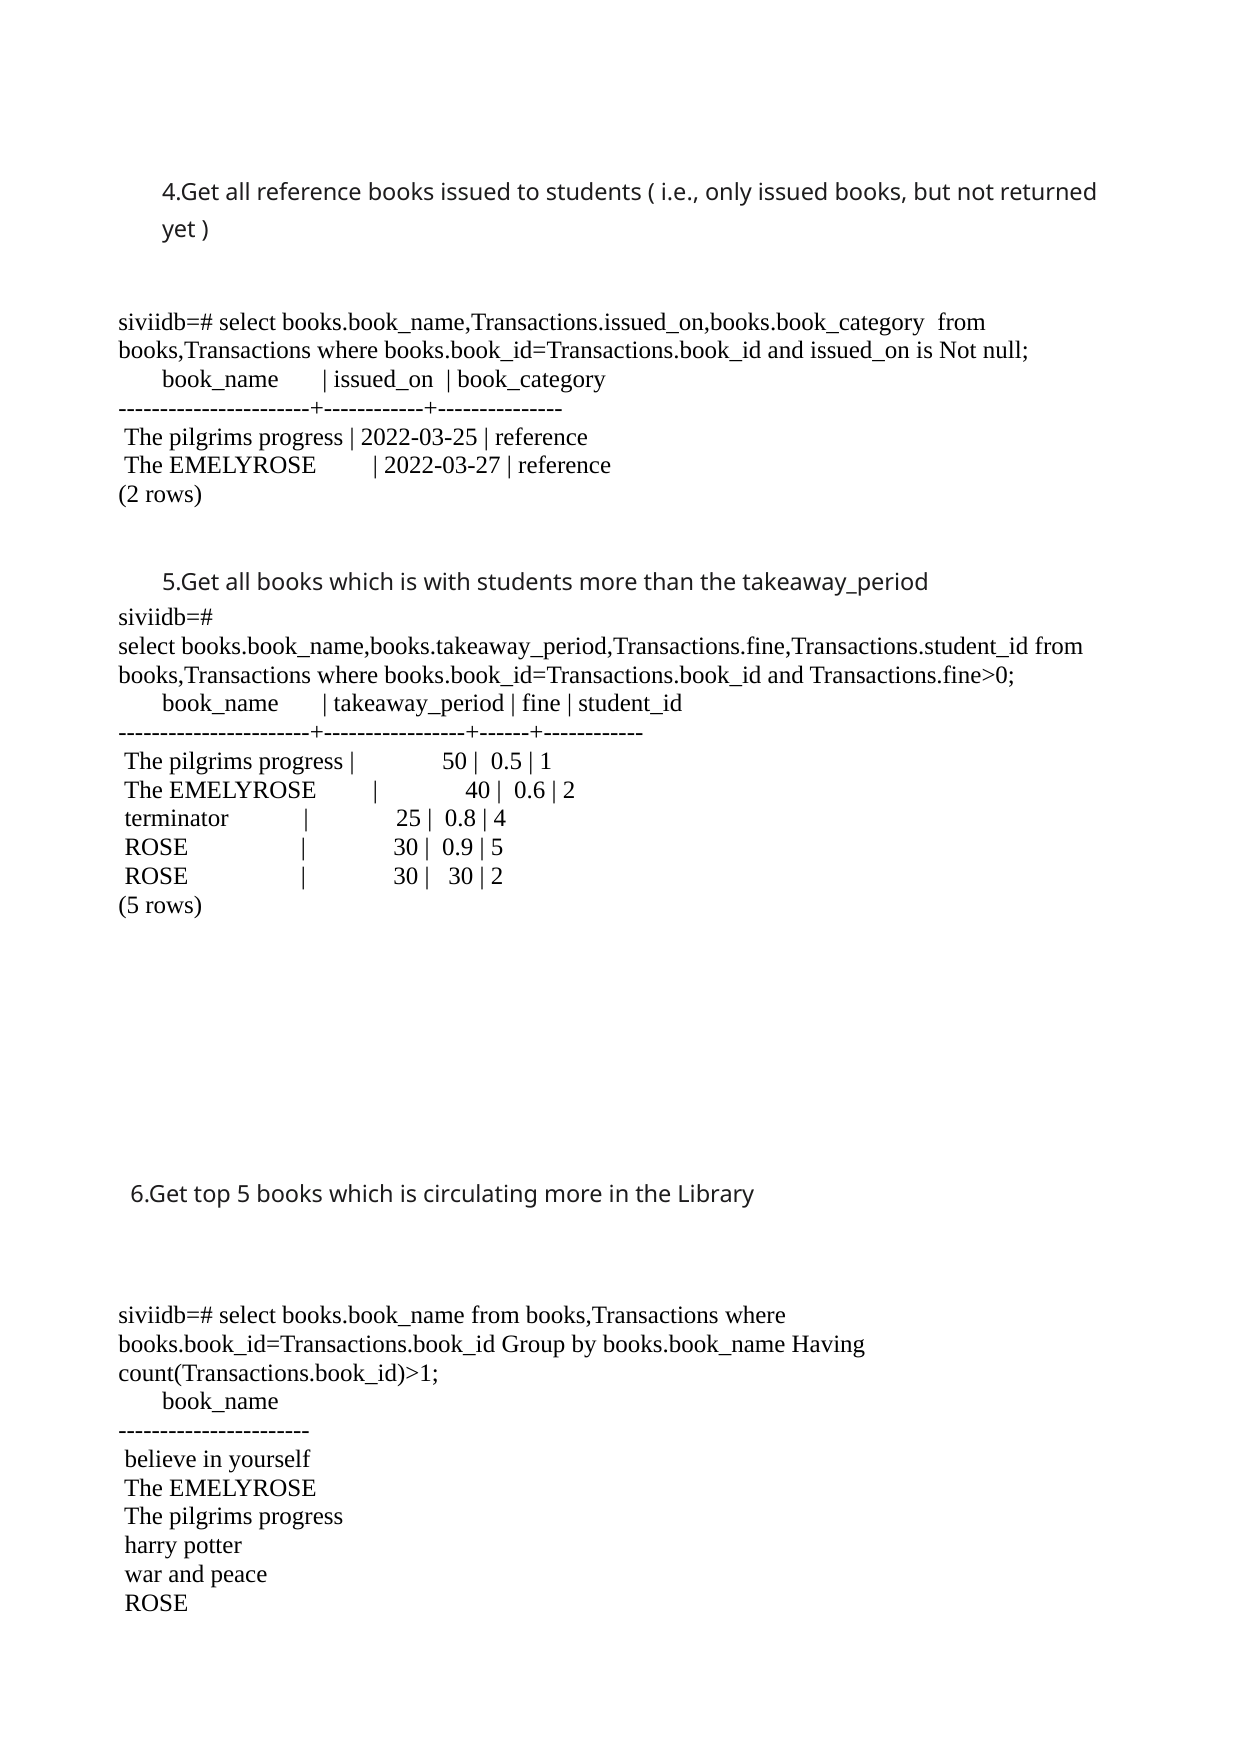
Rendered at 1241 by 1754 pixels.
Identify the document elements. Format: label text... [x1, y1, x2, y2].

text The pilgrims progress [118, 1501, 1122, 1530]
text siviidb=# [118, 602, 1122, 631]
list 6.Get top 5 books which is circulating more in the Library [118, 1177, 1122, 1209]
text terminator | 25 | 0.8 | 4 [118, 803, 1122, 832]
text harry potter [118, 1530, 1122, 1559]
text believe in yourself [118, 1444, 1122, 1473]
text ----------------------- [118, 1415, 1122, 1444]
text select books.book_name,books.takeaway_period,Transactions.fine,Transactions.student_id from books,Transactions where books.book_id=Transactions.book_id and Transactions.fine>0; [118, 631, 1122, 688]
text The pilgrims progress | 2022-03-25 | reference [118, 422, 1122, 450]
text war and peace [118, 1559, 1122, 1588]
text (2 rows) [118, 479, 1122, 508]
list 4.Get all reference books issued to students ( i.e., only issued books, but not returned yet ) [162, 176, 1122, 244]
list 5.Get all books which is with students more than the takeaway_period [162, 565, 1122, 597]
text The pilgrims progress | 50 | 0.5 | 1 [118, 746, 1122, 775]
text ROSE [118, 1588, 1122, 1616]
text book_name | issued_on | book_category [118, 364, 1122, 393]
text The EMELYROSE [118, 1473, 1122, 1501]
text The EMELYROSE | 40 | 0.6 | 2 [118, 775, 1122, 803]
text book_name [118, 1386, 1122, 1415]
text siviidb=# select books.book_name,Transactions.issued_on,books.book_category from books,Transactions where books.book_id=Transactions.book_id and issued_on is Not null; [118, 307, 1122, 364]
text book_name | takeaway_period | fine | student_id [118, 688, 1122, 717]
text ROSE | 30 | 0.9 | 5 [118, 832, 1122, 861]
text The EMELYROSE | 2022-03-27 | reference [118, 450, 1122, 479]
text (5 rows) [118, 890, 1122, 918]
text siviidb=# select books.book_name from books,Transactions where books.book_id=Transactions.book_id Group by books.book_name Having count(Transactions.book_id)>1; [118, 1300, 1122, 1386]
text -----------------------+------------+--------------- [118, 393, 1122, 422]
text ROSE | 30 | 30 | 2 [118, 861, 1122, 890]
text -----------------------+-----------------+------+------------ [118, 717, 1122, 746]
